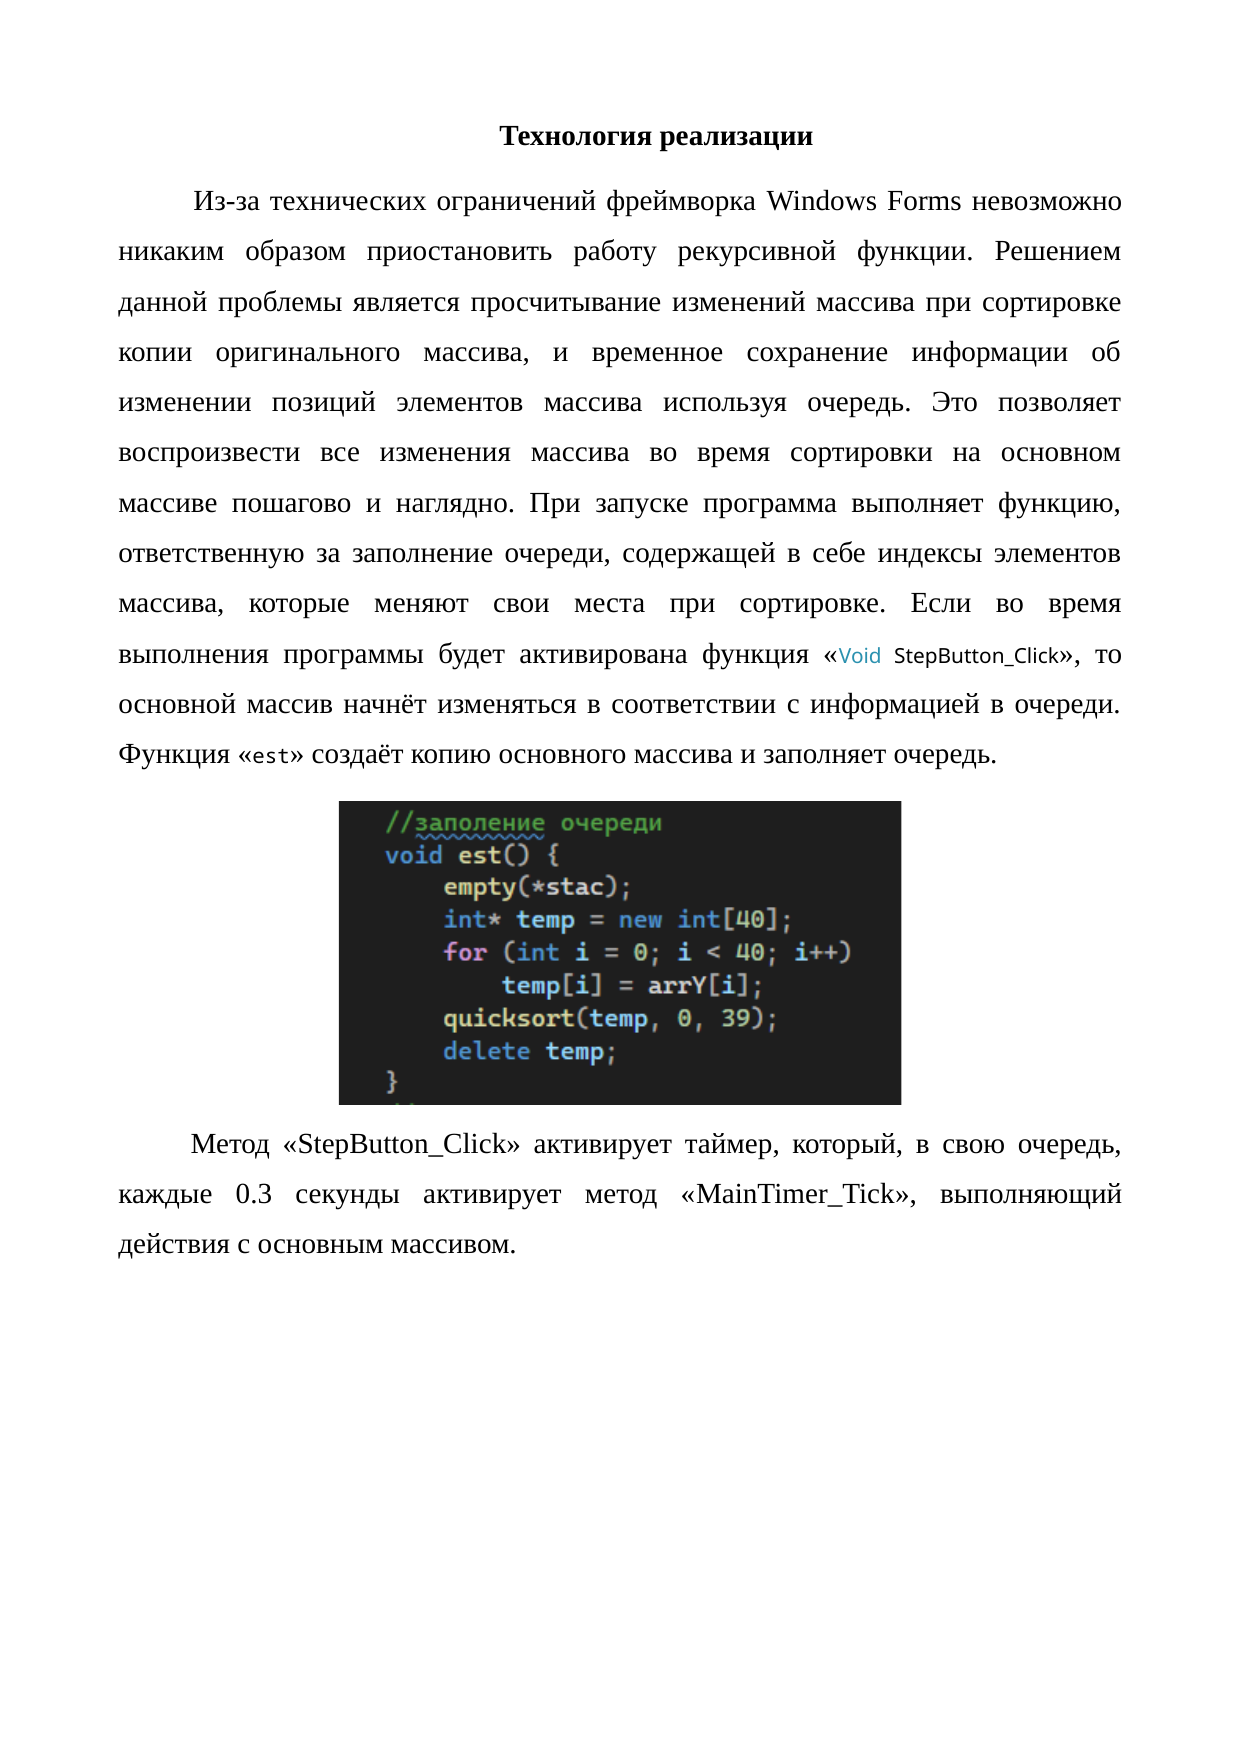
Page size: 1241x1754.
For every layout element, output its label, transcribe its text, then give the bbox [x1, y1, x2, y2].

text Метод «StepButton_Click» активирует таймер, который, в свою очередь, каждые 0.3 секунды активирует метод «MainTimer_Tick», выполняющий действия с основным массивом. [118, 1126, 1122, 1260]
picture [338, 801, 902, 1105]
text Из-за технических ограничений фреймворка Windows Forms невозможно никаким образом приостановить работу рекурсивной функции. Решением данной проблемы является просчитывание изменений массива при сортировке копии оригинального массива, и временное сохранение информации об изменении позиций элементов массива используя очередь. Это позволяет воспроизвести все изменения массива во время сортировки на основном массиве пошагово и наглядно. При запуске программа выполняет функцию, ответственную за заполнение очереди, содержащей в себе индексы элементов массива, которые меняют свои места при сортировке. Если во время выполнения программы будет активирована функция «Void StepButton_Click», то основной массив начнёт изменяться в соответствии с информацией в очереди. Функция «est» создаёт копию основного массива и заполняет очередь. [118, 183, 1122, 770]
text Технология реализации [118, 118, 1122, 152]
